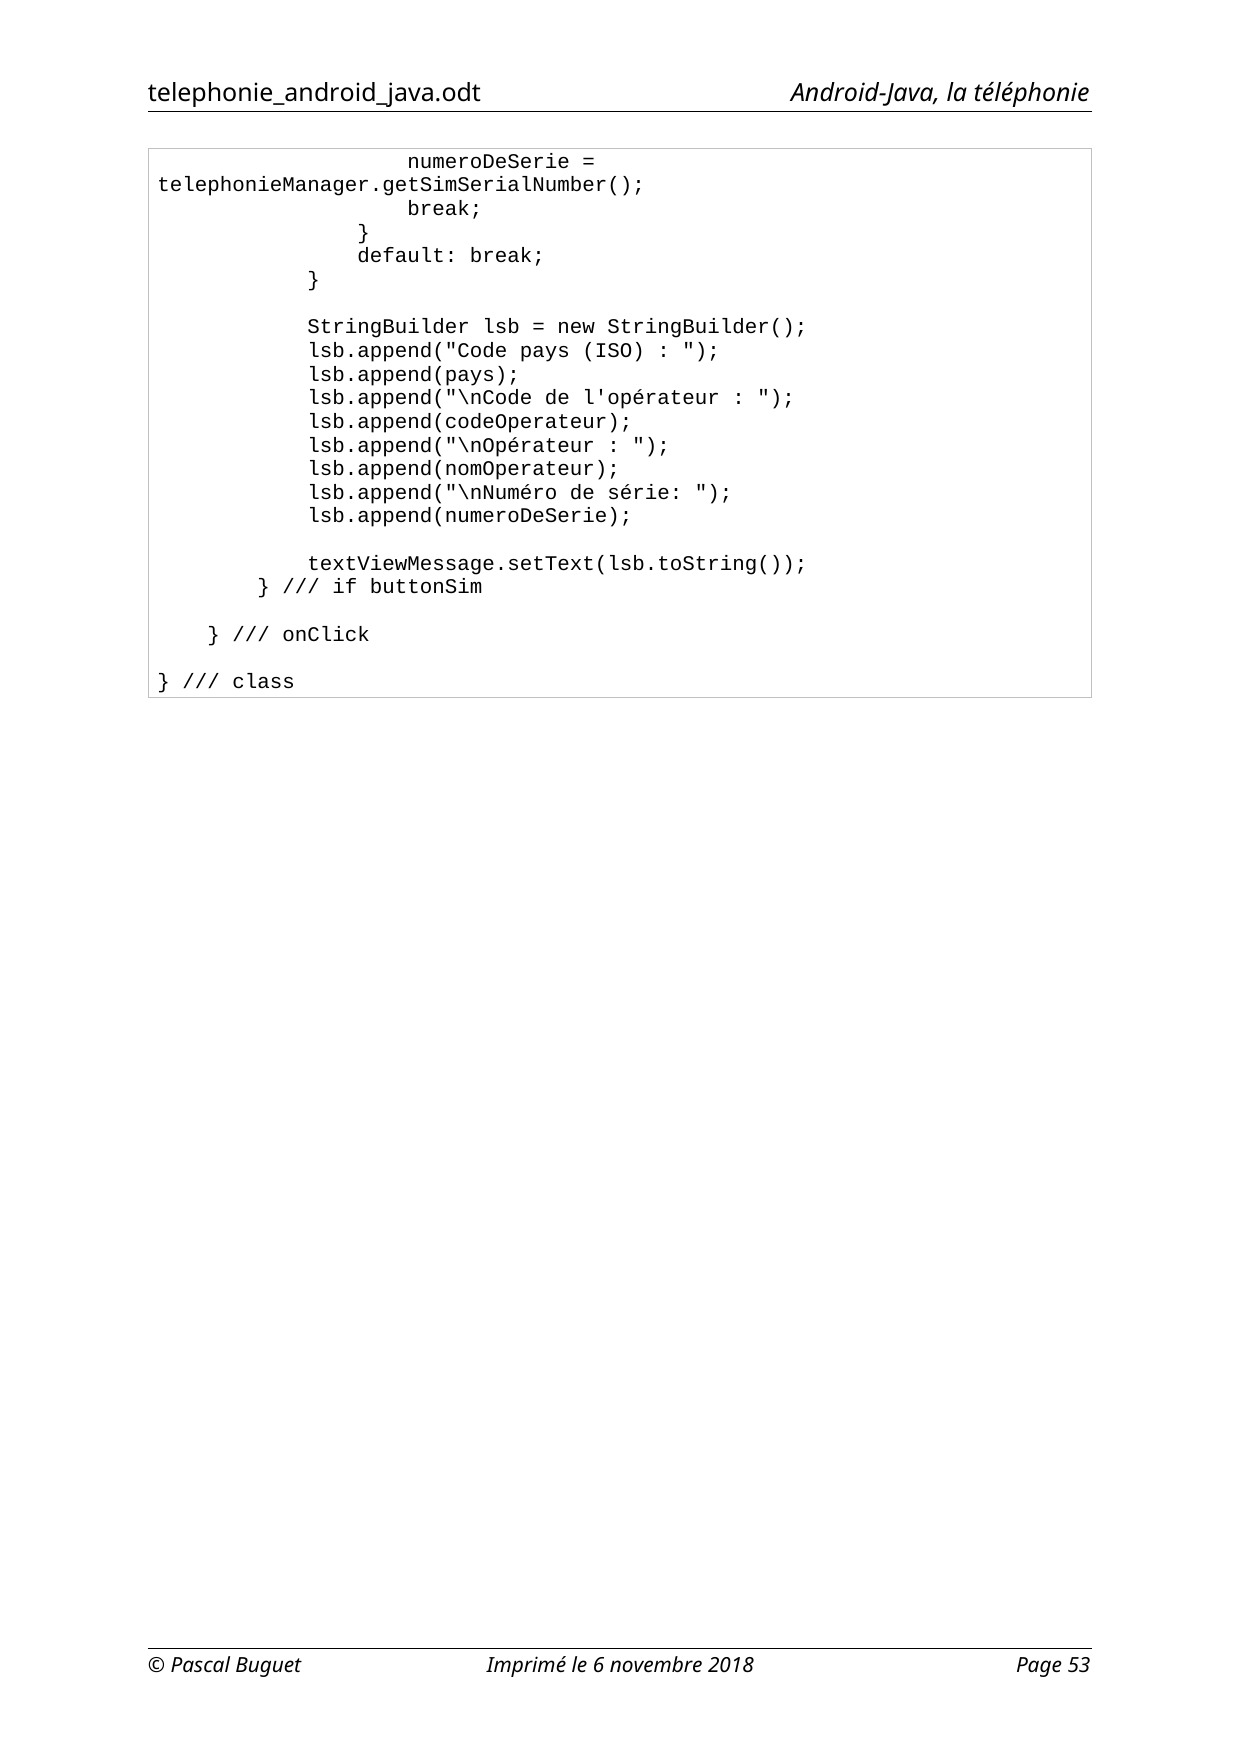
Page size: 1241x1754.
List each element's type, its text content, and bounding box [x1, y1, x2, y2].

text lsb.append("\nCode de l'opérateur : "); [149, 384, 1091, 408]
text lsb.append(codeOperateur); [149, 408, 1091, 431]
text lsb.append("\nNuméro de série: "); [149, 479, 1091, 502]
text lsb.append(pays); [149, 361, 1091, 384]
text lsb.append(nomOperateur); [149, 455, 1091, 479]
text } [149, 219, 1091, 242]
text StringBuilder lsb = new StringBuilder(); [149, 313, 1091, 337]
text default: break; [149, 242, 1091, 266]
text textViewMessage.setText(lsb.toString()); [149, 550, 1091, 573]
text lsb.append("\nOpérateur : "); [149, 431, 1091, 455]
text lsb.append(numeroDeSerie); [149, 502, 1091, 526]
text } [149, 266, 1091, 289]
text } /// onClick [149, 621, 1091, 644]
text break; [149, 195, 1091, 219]
text } /// class [149, 668, 1091, 697]
text numeroDeSerie = telephonieManager.getSimSerialNumber(); [149, 149, 1091, 195]
text lsb.append("Code pays (ISO) : "); [149, 337, 1091, 361]
text } /// if buttonSim [149, 573, 1091, 597]
